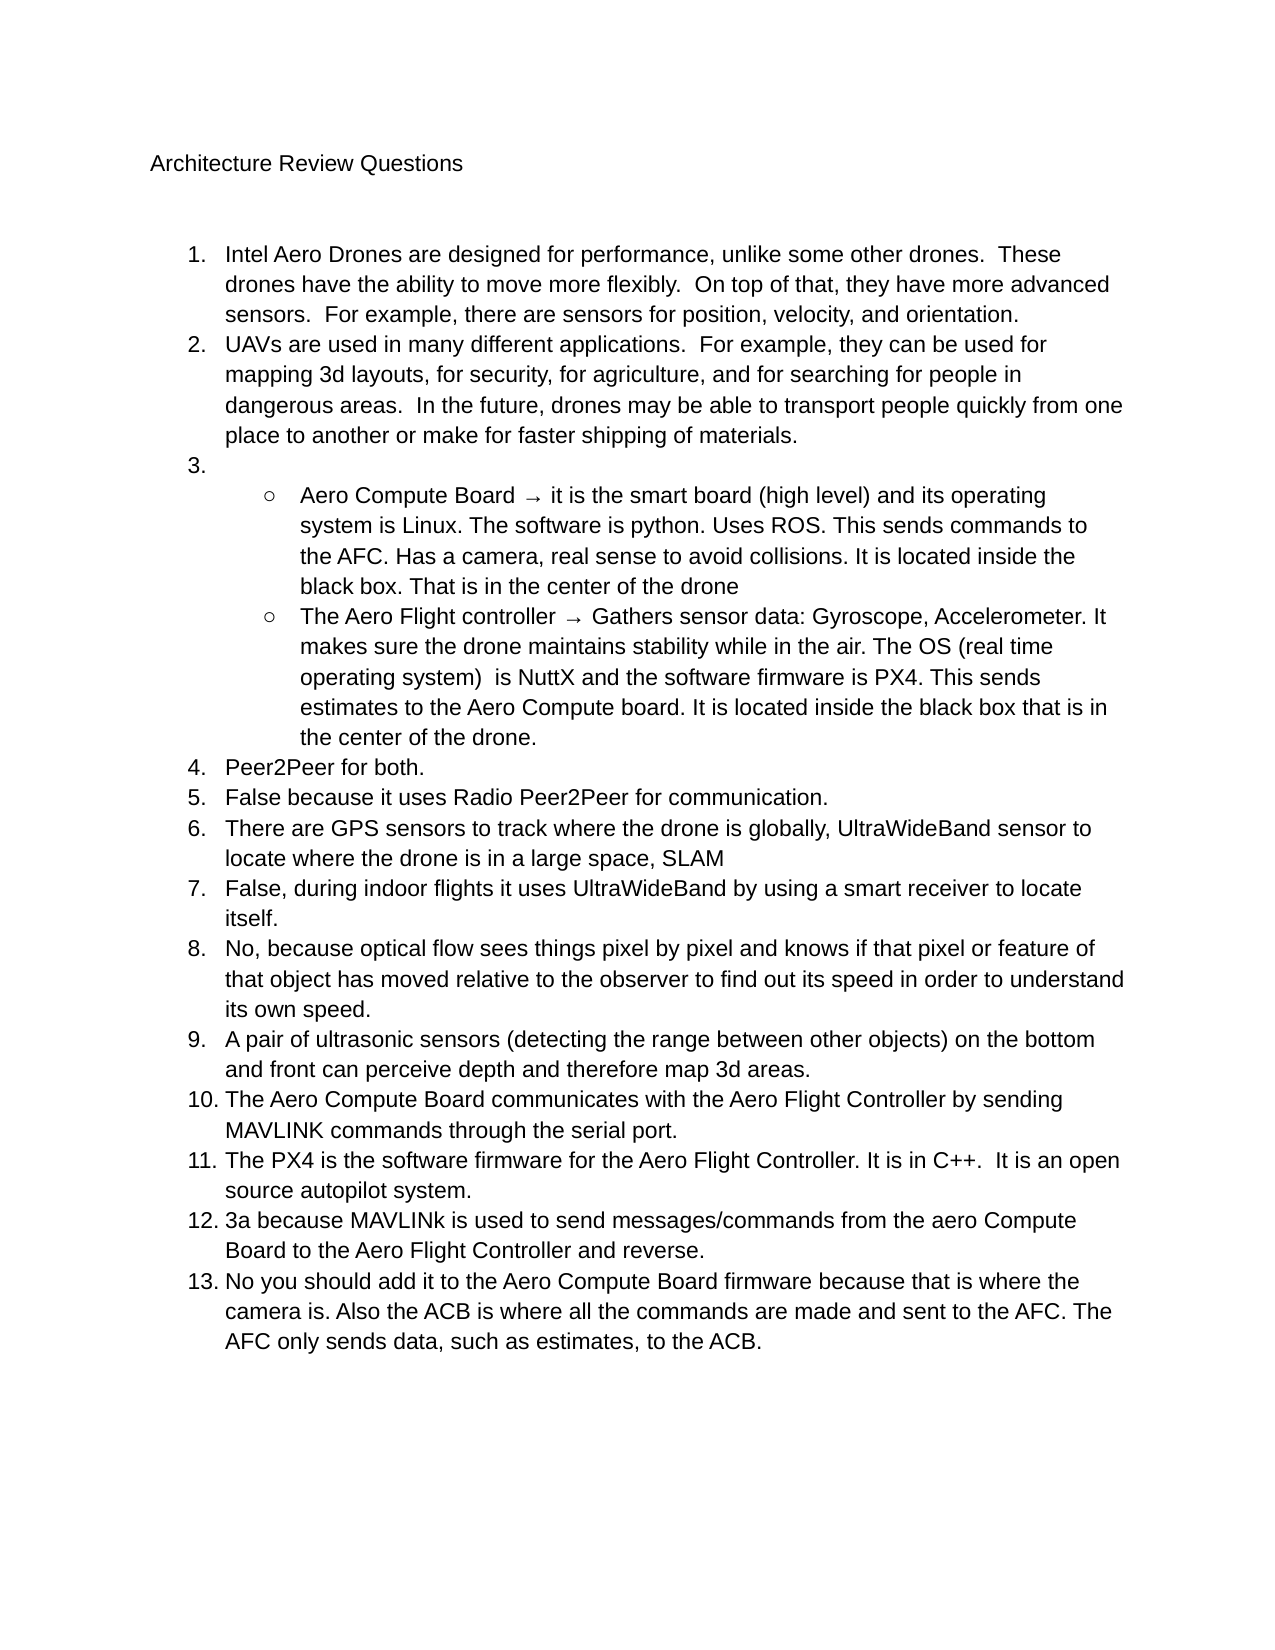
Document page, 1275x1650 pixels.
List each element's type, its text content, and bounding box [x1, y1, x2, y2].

list Aero Compute Board → it is the smart board (high level) and its operating system is Linux. The software is python. Uses ROS. This sends commands to the AFC. Has a camera, real sense to avoid collisions. It is located inside the black box. That is in the center of the drone [262, 482, 1125, 599]
list 3a because MAVLINk is used to send messages/commands from the aero Compute Board to the Aero Flight Controller and reverse. [187, 1207, 1125, 1264]
list A pair of ultrasonic sensors (detecting the range between other objects) on the bottom and front can perceive depth and therefore map 3d areas. [187, 1026, 1125, 1083]
text Architecture Review Questions [150, 150, 1125, 176]
list UAVs are used in many different applications. For example, they can be used for mapping 3d layouts, for security, for agriculture, and for searching for people in dangerous areas. In the future, drones may be able to transport people quickly from one place to another or make for faster shipping of materials. [187, 331, 1125, 448]
list No you should add it to the Aero Compute Board firmware because that is where the camera is. Also the ACB is where all the commands are made and sent to the AFC. The AFC only sends data, such as estimates, to the ACB. [187, 1268, 1125, 1354]
list The PX4 is the software firmware for the Aero Flight Controller. It is in C++. It is an open source autopilot system. [187, 1147, 1125, 1203]
list No, because optical flow sees things pixel by pixel and knows if that pixel or feature of that object has moved relative to the observer to find out its speed in order to understand its own speed. [187, 935, 1125, 1022]
list Peer2Peer for both. [187, 754, 1125, 781]
list The Aero Flight controller → Gathers sensor data: Gyroscope, Accelerometer. It makes sure the drone maintains stability while in the air. The OS (real time operating system) is NuttX and the software firmware is PX4. This sends estimates to the Aero Compute board. It is located inside the black box that is in the center of the drone. [262, 603, 1125, 750]
list False because it uses Radio Peer2Peer for communication. [187, 784, 1125, 811]
list False, during indoor flights it uses UltraWideBand by using a smart receiver to locate itself. [187, 875, 1125, 932]
list The Aero Compute Board communicates with the Aero Flight Controller by sending MAVLINK commands through the serial port. [187, 1086, 1125, 1143]
list There are GPS sensors to track where the drone is globally, UltraWideBand sensor to locate where the drone is in a large space, SLAM [187, 814, 1125, 871]
list Intel Aero Drones are designed for performance, unlike some other drones. These drones have the ability to move more flexibly. On top of that, they have more advanced sensors. For example, there are sensors for position, velocity, and orientation. [187, 241, 1125, 327]
